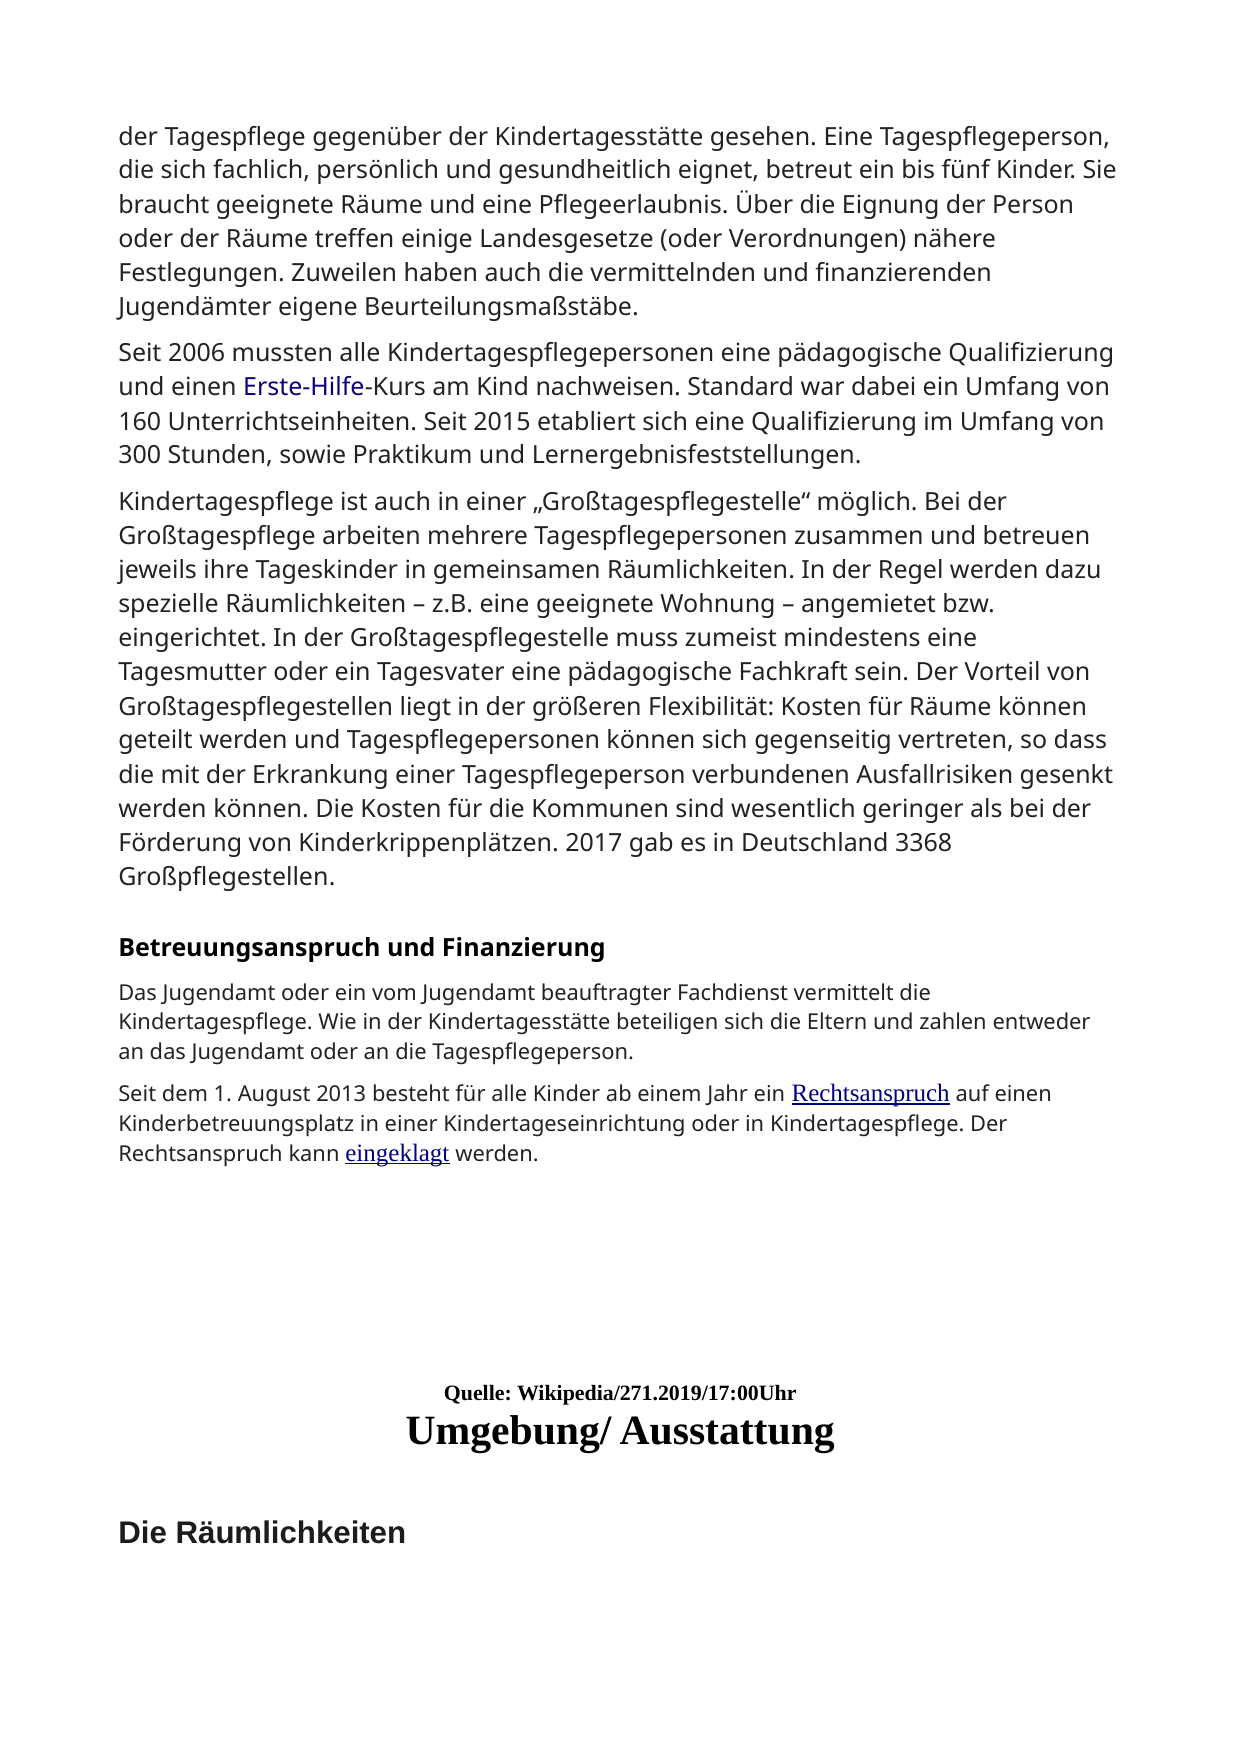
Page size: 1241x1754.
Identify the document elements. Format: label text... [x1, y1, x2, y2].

subtitle Die Räumlichkeiten [118, 1514, 1122, 1550]
text Seit 2006 mussten alle Kindertagespflegepersonen eine pädagogische Qualifizierung und einen Erste-Hilfe-Kurs am Kind nachweisen. Standard war dabei ein Umfang von 160 Unterrichtseinheiten. Seit 2015 etabliert sich eine Qualifizierung im Umfang von 300 Stunden, sowie Praktikum und Lernergebnisfeststellungen. [118, 335, 1122, 471]
subtitle Betreuungsanspruch und Finanzierung [118, 930, 1122, 964]
text Das Jugendamt oder ein vom Jugendamt beauftragter Fachdienst vermittelt die Kindertagespflege. Wie in der Kindertagesstätte beteiligen sich die Eltern und zahlen entweder an das Jugendamt oder an die Tagespflegeperson. [118, 977, 1122, 1066]
text Seit dem 1. August 2013 besteht für alle Kinder ab einem Jahr ein Rechtsanspruch auf einen Kinderbetreuungsplatz in einer Kindertageseinrichtung oder in Kindertagespflege. Der Rechtsanspruch kann eingeklagt werden. [118, 1078, 1122, 1168]
text Umgebung/ Ausstattung [118, 1405, 1122, 1453]
text der Tagespflege gegenüber der Kindertagesstätte gesehen. Eine Tagespflegeperson, die sich fachlich, persönlich und gesundheitlich eignet, betreut ein bis fünf Kinder. Sie braucht geeignete Räume und eine Pflegeerlaubnis. Über die Eignung der Person oder der Räume treffen einige Landesgesetze (oder Verordnungen) nähere Festlegungen. Zuweilen haben auch die vermittelnden und finanzierenden Jugendämter eigene Beurteilungsmaßstäbe. [118, 118, 1122, 322]
text Kindertagespflege ist auch in einer „Großtagespflegestelle“ möglich. Bei der Großtagespflege arbeiten mehrere Tagespflegepersonen zusammen und betreuen jeweils ihre Tageskinder in gemeinsamen Räumlichkeiten. In der Regel werden dazu spezielle Räumlichkeiten – z.B. eine geeignete Wohnung – angemietet bzw. eingerichtet. In der Großtagespflegestelle muss zumeist mindestens eine Tagesmutter oder ein Tagesvater eine pädagogische Fachkraft sein. Der Vorteil von Großtagespflegestellen liegt in der größeren Flexibilität: Kosten für Räume können geteilt werden und Tagespflegepersonen können sich gegenseitig vertreten, so dass die mit der Erkrankung einer Tagespflegeperson verbundenen Ausfallrisiken gesenkt werden können. Die Kosten für die Kommunen sind wesentlich geringer als bei der Förderung von Kinderkrippenplätzen. 2017 gab es in Deutschland 3368 Großpflegestellen. [118, 484, 1122, 892]
text Quelle: Wikipedia/271.2019/17:00Uhr [118, 1380, 1122, 1405]
